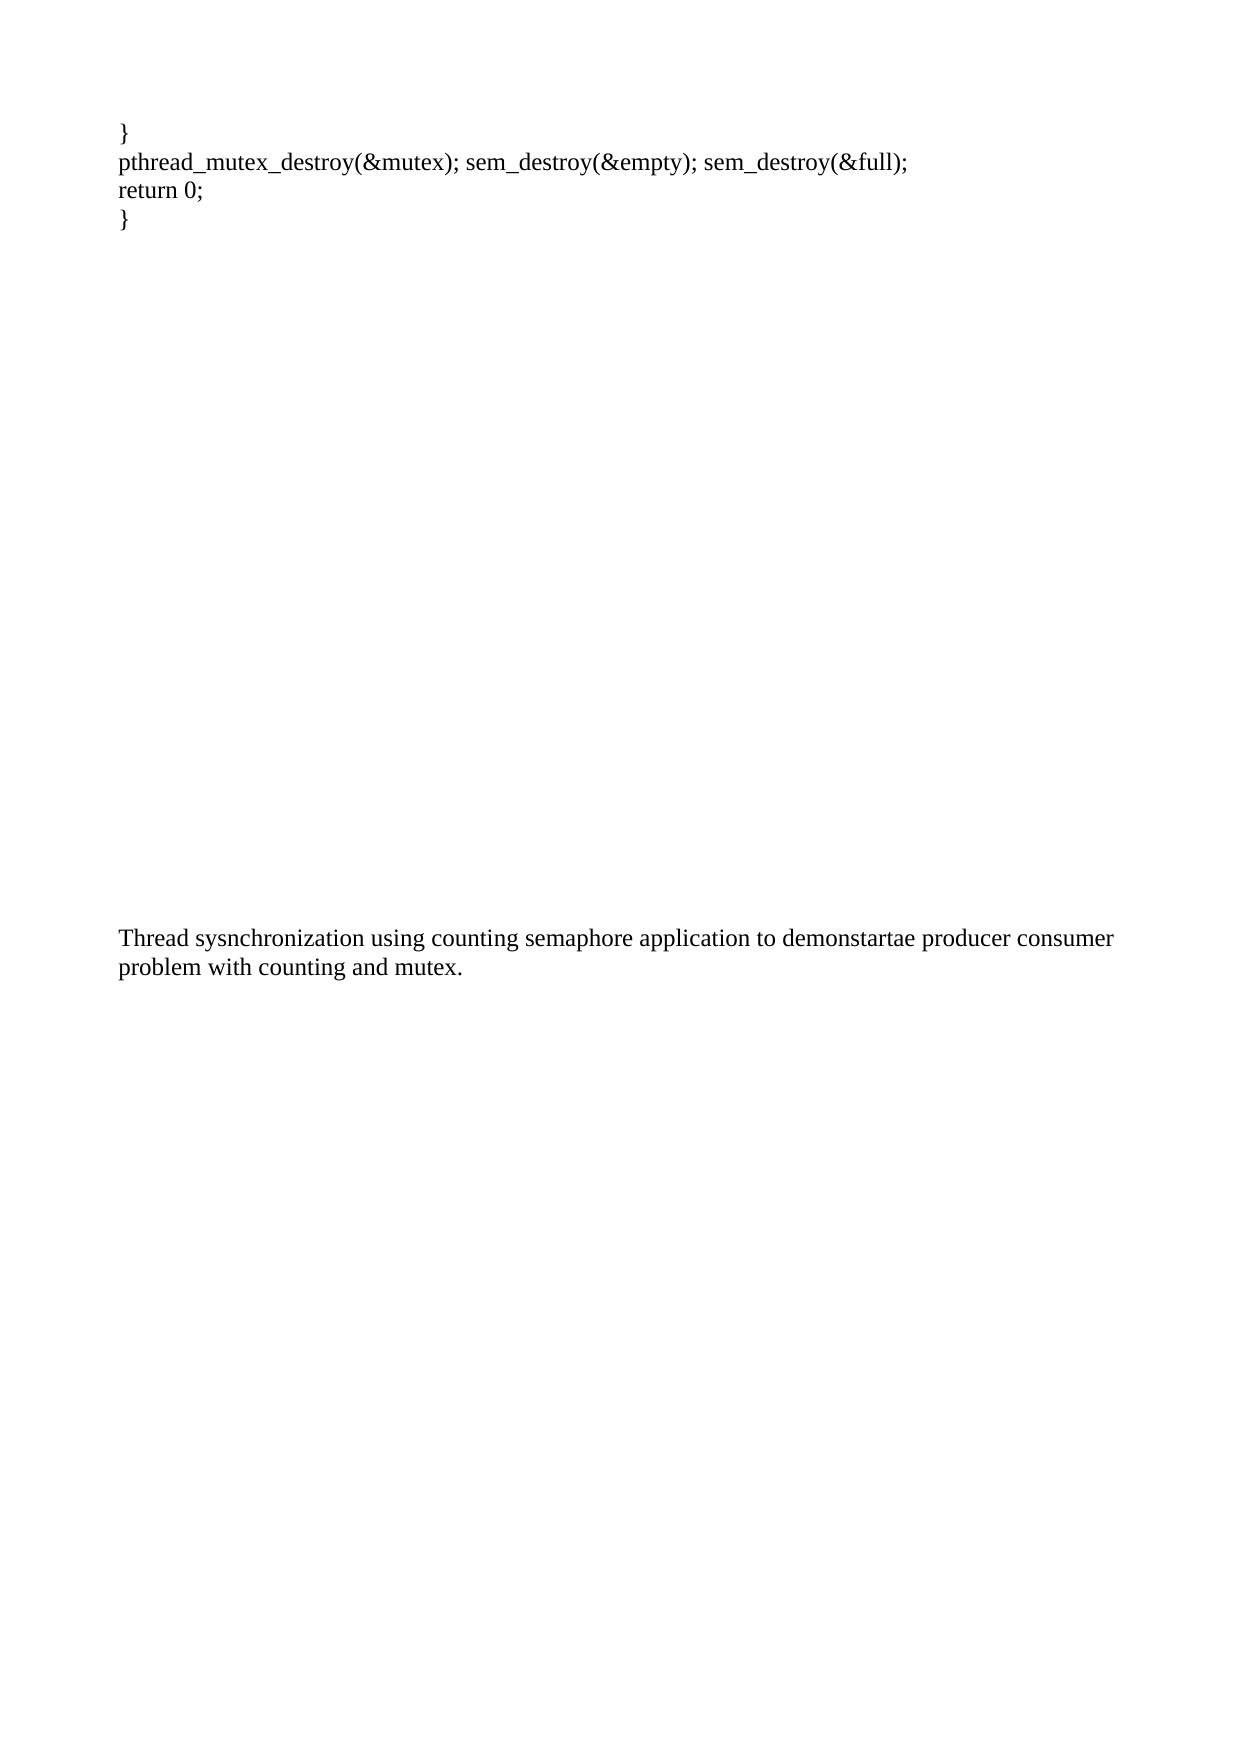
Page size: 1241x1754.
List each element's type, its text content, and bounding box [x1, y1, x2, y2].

text } [118, 118, 1122, 147]
text return 0; [118, 176, 1122, 204]
text } [118, 204, 1122, 233]
text Thread sysnchronization using counting semaphore application to demonstartae producer consumer problem with counting and mutex. [118, 923, 1122, 981]
text pthread_mutex_destroy(&mutex); sem_destroy(&empty); sem_destroy(&full); [118, 147, 1122, 176]
